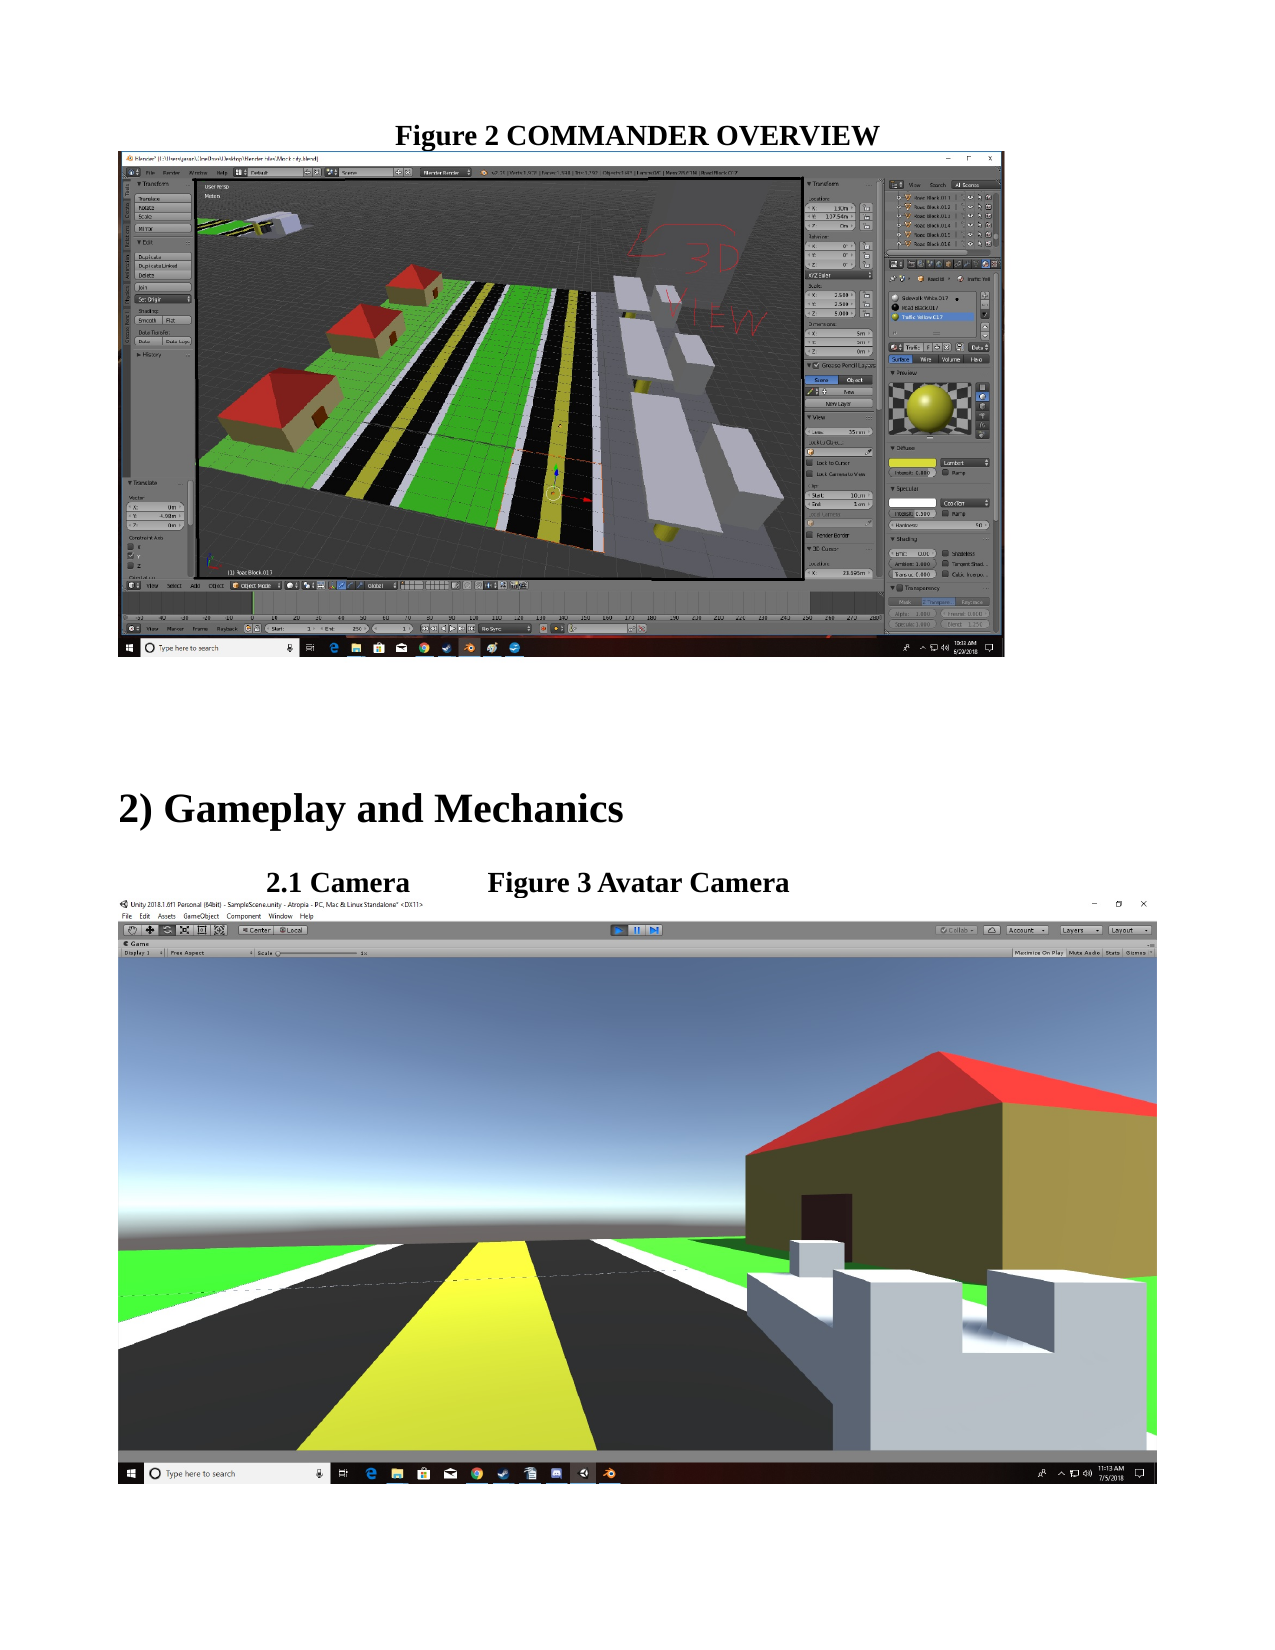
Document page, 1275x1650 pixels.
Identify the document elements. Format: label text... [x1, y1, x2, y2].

text 2) Gameplay and Mechanics [118, 784, 1157, 832]
text Figure 2 COMMANDER OVERVIEW [118, 118, 1157, 151]
picture [118, 898, 1157, 1484]
picture [118, 151, 1157, 736]
text 2.1 Camera Figure 3 Avatar Camera [118, 865, 1157, 898]
